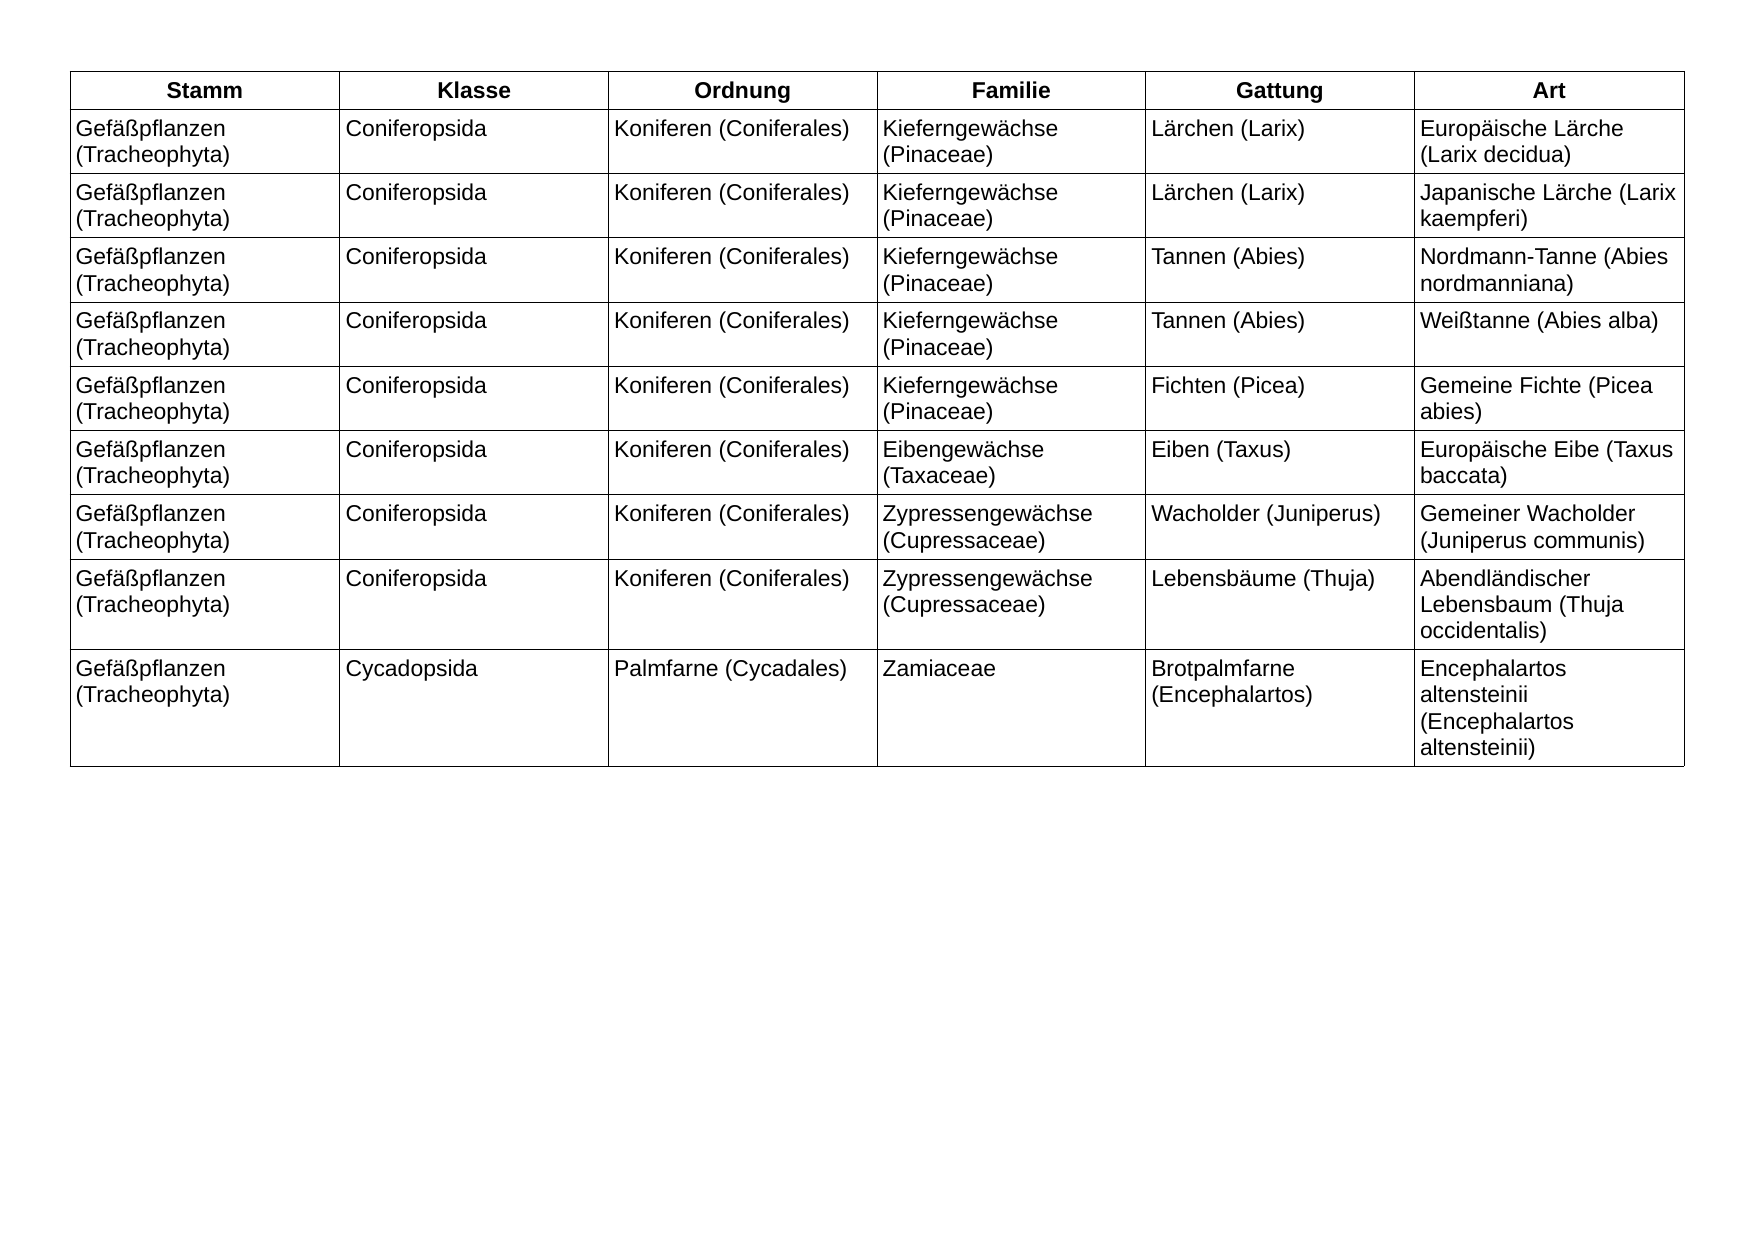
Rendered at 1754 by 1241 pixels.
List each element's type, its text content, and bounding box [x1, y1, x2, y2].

table_cell Lärchen (Larix) [1146, 174, 1414, 237]
table_cell Coniferopsida [340, 174, 608, 237]
table_cell Brotpalmfarne (Encephalartos) [1146, 650, 1414, 766]
table_cell Gefäßpflanzen (Tracheophyta) [71, 431, 339, 494]
table_cell Zamiaceae [878, 650, 1145, 766]
table_cell Cycadopsida [340, 650, 608, 766]
table_header Familie [878, 72, 1145, 109]
table_cell Kieferngewächse (Pinaceae) [878, 367, 1145, 430]
table_cell Eibengewächse (Taxaceae) [878, 431, 1145, 494]
table_cell Palmfarne (Cycadales) [609, 650, 877, 766]
table_cell Coniferopsida [340, 367, 608, 430]
table_cell Kieferngewächse (Pinaceae) [878, 174, 1145, 237]
table_cell Tannen (Abies) [1146, 238, 1414, 302]
table_cell Kieferngewächse (Pinaceae) [878, 238, 1145, 302]
table_cell Kieferngewächse (Pinaceae) [878, 303, 1145, 366]
table_cell Zypressengewächse (Cupressaceae) [878, 495, 1145, 559]
table_cell Koniferen (Coniferales) [609, 238, 877, 302]
table_cell Gefäßpflanzen (Tracheophyta) [71, 174, 339, 237]
table_cell Gefäßpflanzen (Tracheophyta) [71, 110, 339, 173]
table_cell Gefäßpflanzen (Tracheophyta) [71, 238, 339, 302]
table_cell Coniferopsida [340, 495, 608, 559]
table_cell Weißtanne (Abies alba) [1415, 303, 1684, 366]
table_cell Kieferngewächse (Pinaceae) [878, 110, 1145, 173]
table_cell Koniferen (Coniferales) [609, 303, 877, 366]
table_cell Gefäßpflanzen (Tracheophyta) [71, 367, 339, 430]
table_cell Gemeine Fichte (Picea abies) [1415, 367, 1684, 430]
table_header Gattung [1146, 72, 1414, 109]
table_cell Gefäßpflanzen (Tracheophyta) [71, 650, 339, 766]
table_header Klasse [340, 72, 608, 109]
table_cell Eiben (Taxus) [1146, 431, 1414, 494]
table_cell Coniferopsida [340, 303, 608, 366]
table_header Ordnung [609, 72, 877, 109]
table_cell Gefäßpflanzen (Tracheophyta) [71, 303, 339, 366]
table_header Art [1415, 72, 1684, 109]
table_cell Nordmann-Tanne (Abies nordmanniana) [1415, 238, 1684, 302]
table_cell Koniferen (Coniferales) [609, 110, 877, 173]
table_cell Lebensbäume (Thuja) [1146, 560, 1414, 649]
table_cell Lärchen (Larix) [1146, 110, 1414, 173]
table_cell Koniferen (Coniferales) [609, 495, 877, 559]
table_cell Fichten (Picea) [1146, 367, 1414, 430]
table_cell Koniferen (Coniferales) [609, 560, 877, 649]
table_cell Encephalartos altensteinii (Encephalartos altensteinii) [1415, 650, 1684, 766]
table_cell Coniferopsida [340, 110, 608, 173]
table_cell Gefäßpflanzen (Tracheophyta) [71, 495, 339, 559]
table_cell Coniferopsida [340, 431, 608, 494]
table_cell Wacholder (Juniperus) [1146, 495, 1414, 559]
table_cell Coniferopsida [340, 560, 608, 649]
table_cell Gemeiner Wacholder (Juniperus communis) [1415, 495, 1684, 559]
table_cell Koniferen (Coniferales) [609, 431, 877, 494]
table_cell Europäische Lärche (Larix decidua) [1415, 110, 1684, 173]
table_cell Abendländischer Lebensbaum (Thuja occidentalis) [1415, 560, 1684, 649]
table_cell Zypressengewächse (Cupressaceae) [878, 560, 1145, 649]
table_cell Koniferen (Coniferales) [609, 367, 877, 430]
table_cell Koniferen (Coniferales) [609, 174, 877, 237]
table_cell Coniferopsida [340, 238, 608, 302]
table_cell Europäische Eibe (Taxus baccata) [1415, 431, 1684, 494]
table_cell Gefäßpflanzen (Tracheophyta) [71, 560, 339, 649]
table_cell Japanische Lärche (Larix kaempferi) [1415, 174, 1684, 237]
table_header Stamm [71, 72, 339, 109]
table_cell Tannen (Abies) [1146, 303, 1414, 366]
